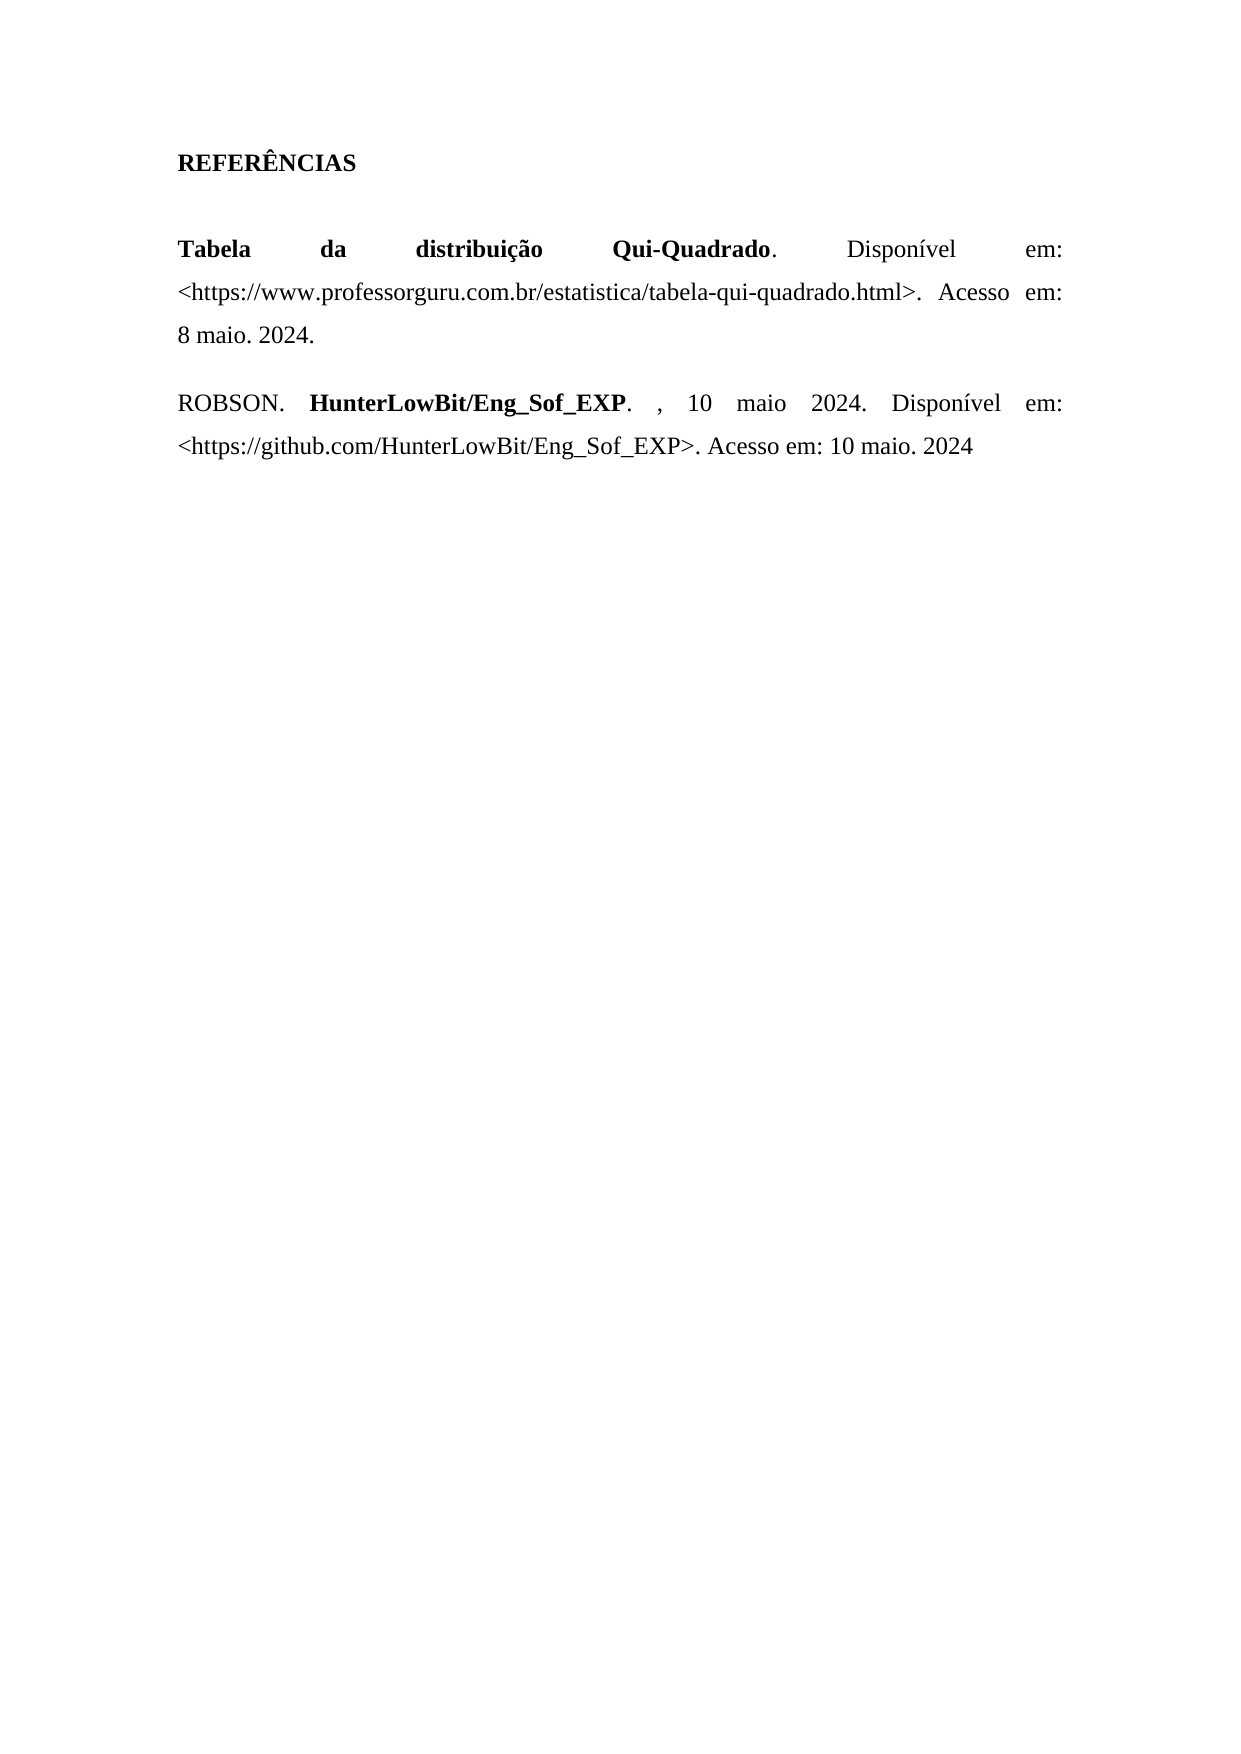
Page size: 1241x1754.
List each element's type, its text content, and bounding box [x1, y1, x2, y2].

text Tabela da distribuição Qui-Quadrado. Disponível em: <https://www.professorguru.com.br/estatistica/tabela-qui-quadrado.html>. Acesso em: 8 maio. 2024. [177, 234, 1063, 349]
text ROBSON. HunterLowBit/Eng_Sof_EXP. , 10 maio 2024. Disponível em: <https://github.com/HunterLowBit/Eng_Sof_EXP>. Acesso em: 10 maio. 2024 [177, 388, 1063, 460]
subtitle REFERÊNCIAS [177, 148, 1063, 176]
